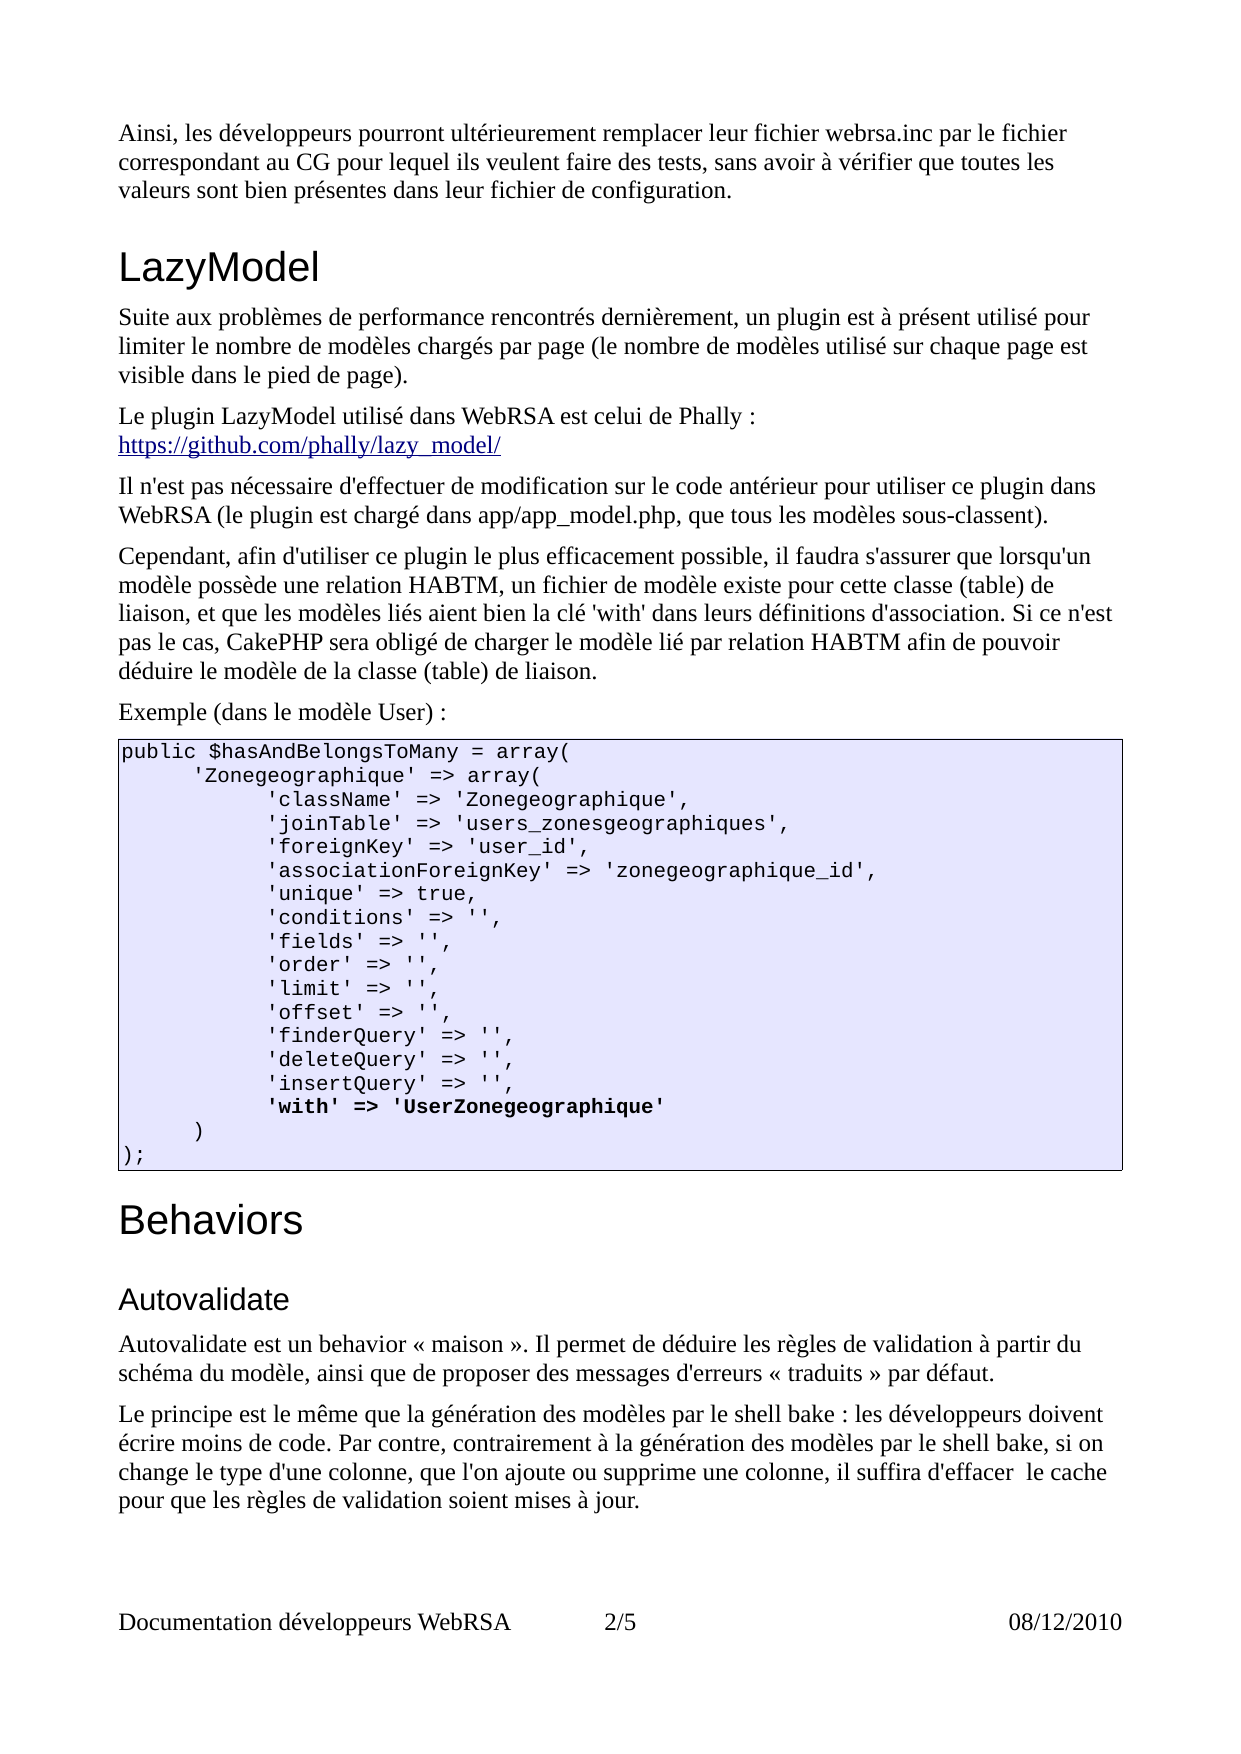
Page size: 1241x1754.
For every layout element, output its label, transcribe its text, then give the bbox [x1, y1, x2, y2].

text 'associationForeignKey' => 'zonegeographique_id', [119, 857, 1122, 880]
text 'finderQuery' => '', [119, 1022, 1122, 1046]
text 'insertQuery' => '', [119, 1069, 1122, 1093]
text 'foreignKey' => 'user_id', [119, 833, 1122, 857]
text Autovalidate est un behavior « maison ». Il permet de déduire les règles de validation à partir du schéma du modèle, ainsi que de proposer des messages d'erreurs « traduits » par défaut. [118, 1329, 1122, 1387]
text 'conditions' => '', [119, 904, 1122, 928]
text Le plugin LazyModel utilisé dans WebRSA est celui de Phally : https://github.com/phally/lazy_model/ [118, 401, 1122, 458]
text 'className' => 'Zonegeographique', [119, 786, 1122, 809]
text public $hasAndBelongsToMany = array( [119, 740, 1122, 762]
subtitle Behaviors [118, 1195, 1122, 1243]
text Cependant, afin d'utiliser ce plugin le plus efficacement possible, il faudra s'assurer que lorsqu'un modèle possède une relation HABTM, un fichier de modèle existe pour cette classe (table) de liaison, et que les modèles liés aient bien la clé 'with' dans leurs définitions d'association. Si ce n'est pas le cas, CakePHP sera obligé de charger le modèle lié par relation HABTM afin de pouvoir déduire le modèle de la classe (table) de liaison. [118, 541, 1122, 685]
text 'unique' => true, [119, 880, 1122, 904]
subtitle Autovalidate [118, 1281, 1122, 1317]
text ) [119, 1117, 1122, 1141]
text Le principe est le même que la génération des modèles par le shell bake : les développeurs doivent écrire moins de code. Par contre, contrairement à la génération des modèles par le shell bake, si on change le type d'une colonne, que l'on ajoute ou supprime une colonne, il suffira d'effacer le cache pour que les règles de validation soient mises à jour. [118, 1399, 1122, 1514]
text 'limit' => '', [119, 975, 1122, 999]
text Il n'est pas nécessaire d'effectuer de modification sur le code antérieur pour utiliser ce plugin dans WebRSA (le plugin est chargé dans app/app_model.php, que tous les modèles sous-classent). [118, 471, 1122, 528]
text Suite aux problèmes de performance rencontrés dernièrement, un plugin est à présent utilisé pour limiter le nombre de modèles chargés par page (le nombre de modèles utilisé sur chaque page est visible dans le pied de page). [118, 302, 1122, 388]
text 'fields' => '', [119, 928, 1122, 951]
text 'deleteQuery' => '', [119, 1046, 1122, 1069]
text 'with' => 'UserZonegeographique' [119, 1093, 1122, 1117]
subtitle LazyModel [118, 242, 1122, 290]
text 'order' => '', [119, 951, 1122, 975]
text Exemple (dans le modèle User) : [118, 697, 1122, 726]
text ); [119, 1141, 1122, 1170]
text 'offset' => '', [119, 999, 1122, 1022]
text Ainsi, les développeurs pourront ultérieurement remplacer leur fichier webrsa.inc par le fichier correspondant au CG pour lequel ils veulent faire des tests, sans avoir à vérifier que toutes les valeurs sont bien présentes dans leur fichier de configuration. [118, 118, 1122, 204]
text 'joinTable' => 'users_zonesgeographiques', [119, 809, 1122, 833]
text 'Zonegeographique' => array( [119, 762, 1122, 786]
